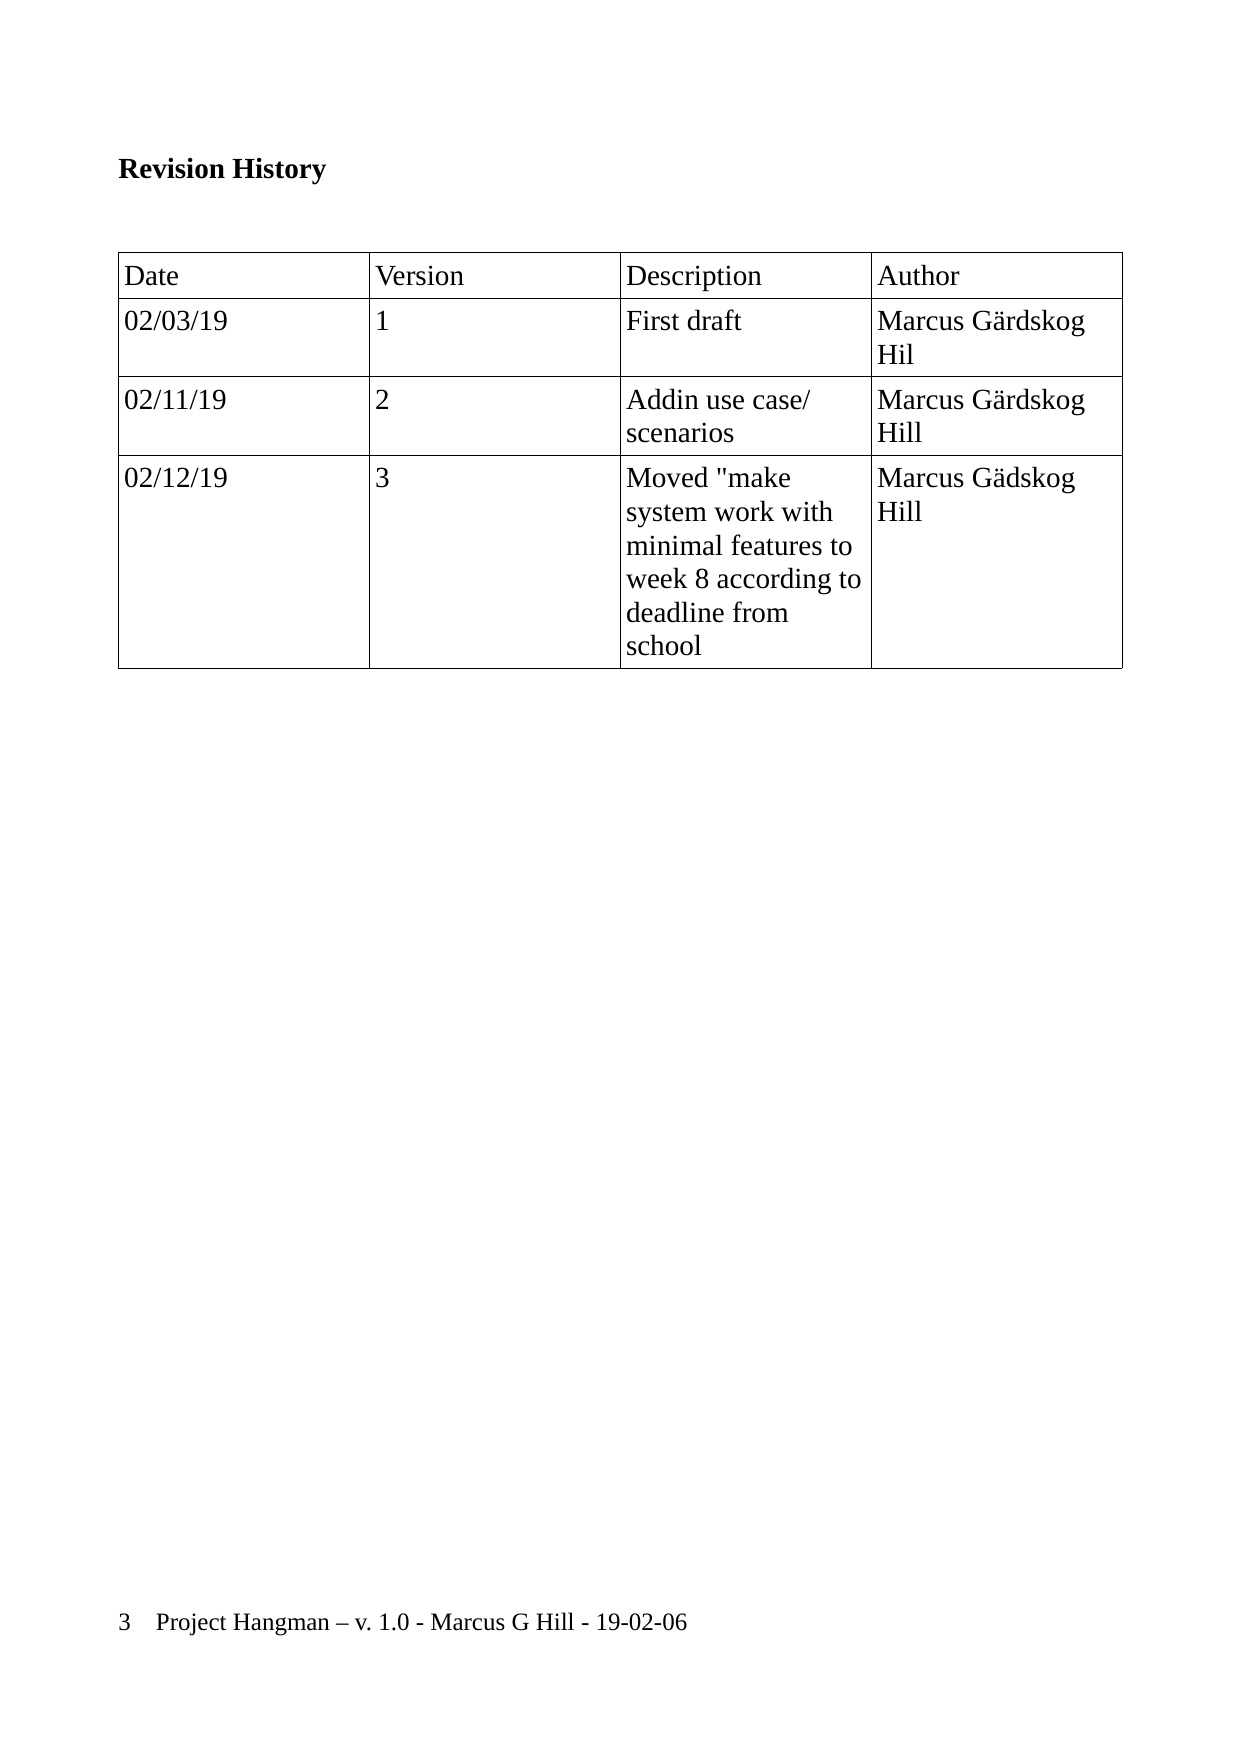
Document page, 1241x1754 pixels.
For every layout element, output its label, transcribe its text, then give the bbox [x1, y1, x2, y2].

table_cell Marcus Gärdskog Hill [872, 377, 1122, 455]
table_cell 1 [370, 299, 620, 376]
table_header Version [370, 253, 620, 297]
table_cell Addin use case/ scenarios [621, 377, 871, 455]
table_header Date [119, 253, 369, 297]
table_cell 02/03/19 [119, 299, 369, 376]
table_cell Marcus Gärdskog Hil [872, 299, 1122, 376]
table_cell 2 [370, 377, 620, 455]
table_header Author [872, 253, 1122, 297]
table_header Description [621, 253, 871, 297]
table_cell 3 [370, 456, 620, 667]
table_cell 02/11/19 [119, 377, 369, 455]
table_cell 02/12/19 [119, 456, 369, 667]
table_cell Moved "make system work with minimal features to week 8 according to deadline from school [621, 456, 871, 667]
table_cell Marcus Gädskog Hill [872, 456, 1122, 667]
text Revision History [118, 152, 1122, 185]
table_cell First draft [621, 299, 871, 376]
